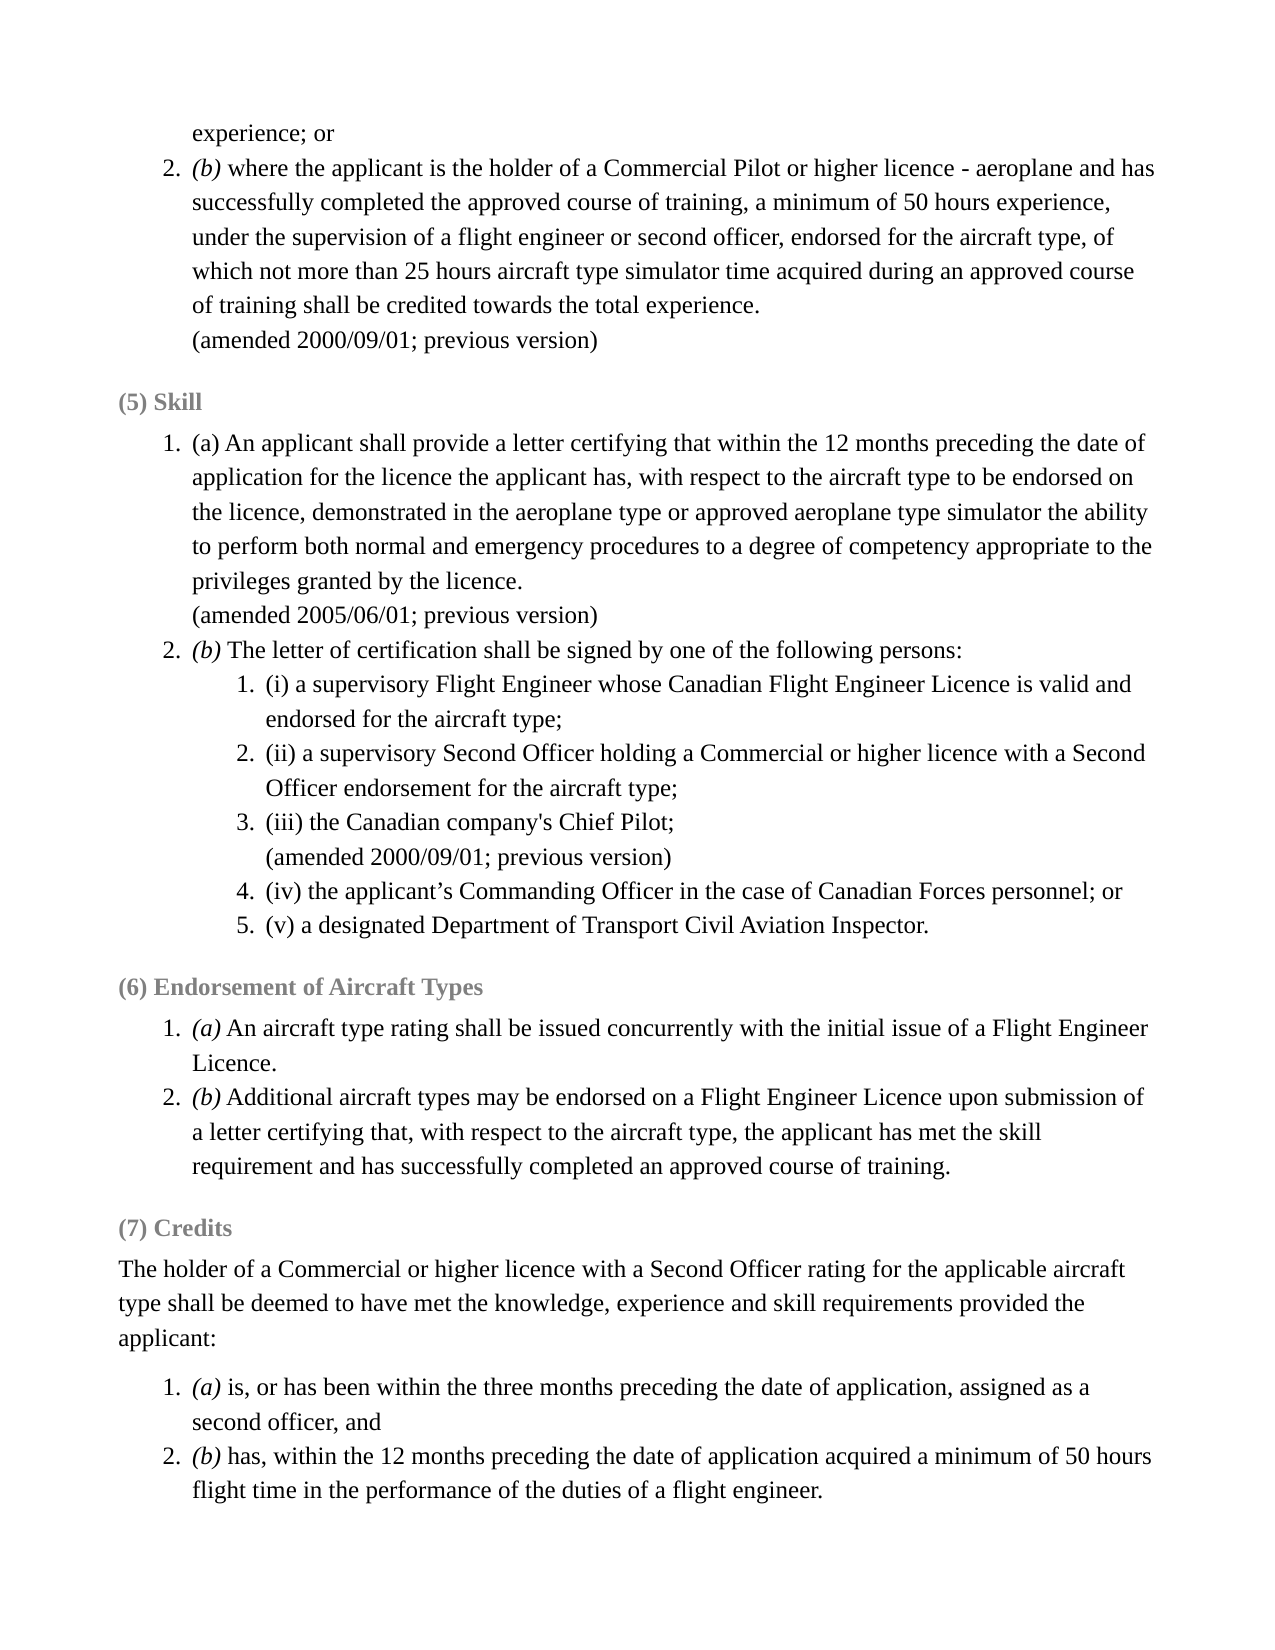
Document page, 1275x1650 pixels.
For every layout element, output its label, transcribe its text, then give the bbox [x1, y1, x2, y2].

text The holder of a Commercial or higher licence with a Second Officer rating for the applicable aircraft type shall be deemed to have met the knowledge, experience and skill requirements provided the applicant: [118, 1254, 1157, 1352]
list (iv) the applicant’s Commanding Officer in the case of Canadian Forces personnel; or [236, 876, 1157, 905]
list (v) a designated Department of Transport Civil Aviation Inspector. [236, 911, 1157, 939]
list (a) An aircraft type rating shall be issued concurrently with the initial issue of a Flight Engineer Licence. [162, 1013, 1157, 1077]
list (iii) the Canadian company's Chief Pilot; (amended 2000/09/01; previous version) [236, 807, 1157, 870]
list (b) has, within the 12 months preceding the date of application acquired a minimum of 50 hours flight time in the performance of the duties of a flight engineer. [162, 1441, 1157, 1504]
list (b) where the applicant is the holder of a Commercial Pilot or higher licence - aeroplane and has successfully completed the approved course of training, a minimum of 50 hours experience, under the supervision of a flight engineer or second officer, endorsed for the aircraft type, of which not more than 25 hours aircraft type simulator time acquired during an approved course of training shall be credited towards the total experience. (amended 2000/09/01; previous version) [162, 153, 1157, 354]
subtitle (5) Skill [118, 387, 1157, 415]
list (a) An applicant shall provide a letter certifying that within the 12 months preceding the date of application for the licence the applicant has, with respect to the aircraft type to be endorsed on the licence, demonstrated in the aeroplane type or approved aeroplane type simulator the ability to perform both normal and emergency procedures to a degree of competency appropriate to the privileges granted by the licence. (amended 2005/06/01; previous version) [162, 428, 1157, 629]
list (ii) a supervisory Second Officer holding a Commercial or higher licence with a Second Officer endorsement for the aircraft type; [236, 738, 1157, 801]
list (a) is, or has been within the three months preceding the date of application, assigned as a second officer, and [162, 1372, 1157, 1435]
list experience; or [162, 118, 1157, 147]
subtitle (6) Endorsement of Aircraft Types [118, 972, 1157, 1001]
list (b) Additional aircraft types may be endorsed on a Flight Engineer Licence upon submission of a letter certifying that, with respect to the aircraft type, the applicant has met the skill requirement and has successfully completed an approved course of training. [162, 1082, 1157, 1180]
subtitle (7) Credits [118, 1213, 1157, 1242]
list (i) a supervisory Flight Engineer whose Canadian Flight Engineer Licence is valid and endorsed for the aircraft type; [236, 669, 1157, 732]
list (b) The letter of certification shall be signed by one of the following persons: [162, 635, 1157, 663]
